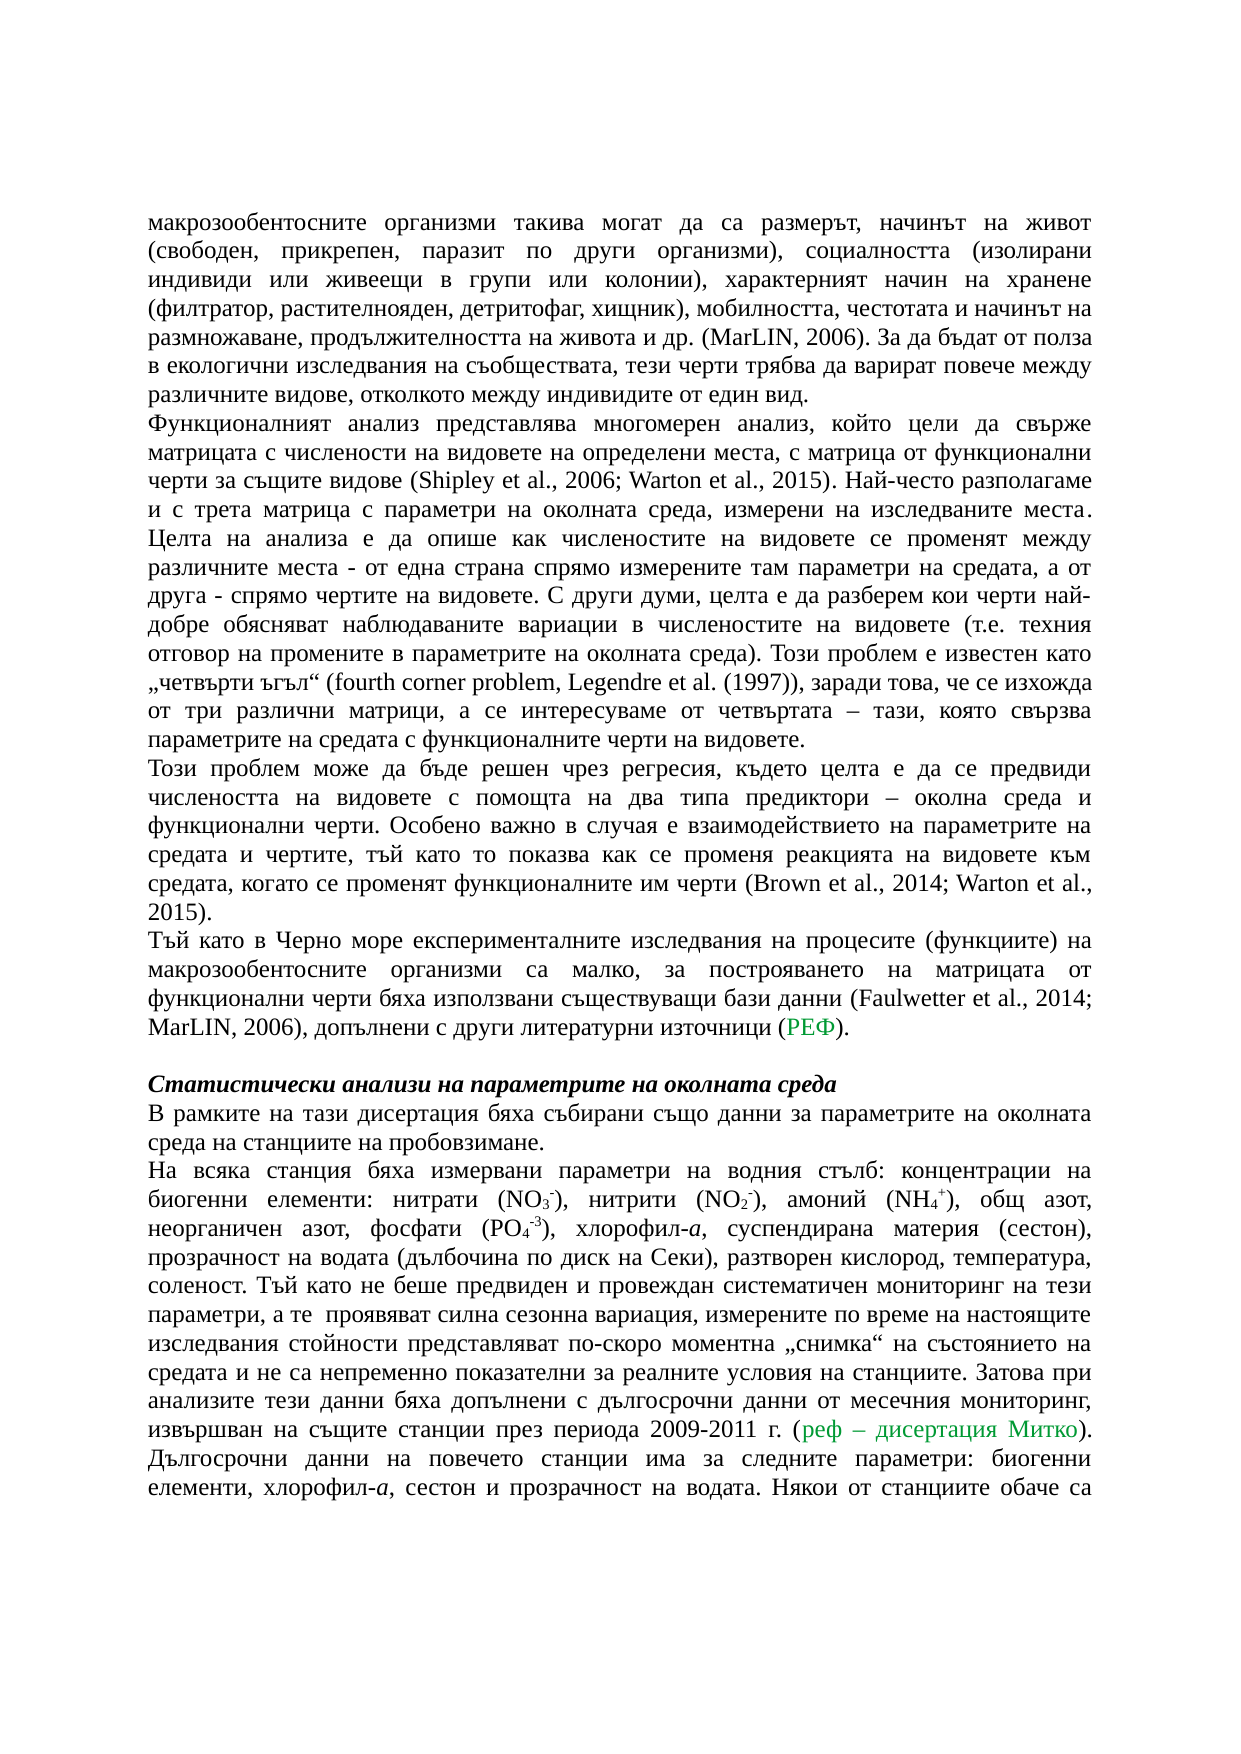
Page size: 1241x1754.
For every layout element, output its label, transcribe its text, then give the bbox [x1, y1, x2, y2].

text В рамките на тази дисертация бяха събирани също данни за параметрите на околната среда на станциите на пробовзимане. [148, 1098, 1093, 1155]
text Функционалният анализ представлява многомерен анализ, който цели да свърже матрицата с числености на видовете на определени места, с матрица от функционални черти за същите видове (Shipley et al., 2006; Warton et al., 2015). Най-често разполагаме и с трета матрица с параметри на околната среда, измерени на изследваните места. Целта на анализа е да опише как численостите на видовете се променят между различните места - от една страна спрямо измерените там параметри на средата, а от друга - спрямо чертите на видовете. С други думи, целта е да разберем кои черти най-добре обясняват наблюдаваните вариации в численостите на видовете (т.е. техния отговор на промените в параметрите на околната среда). Този проблем е известен като „четвърти ъгъл“ (fourth corner problem, Legendre et al. (1997)), заради това, че се изхожда от три различни матрици, а се интересуваме от четвъртата – тази, която свързва параметрите на средата с функционалните черти на видовете. [148, 408, 1093, 753]
text Статистически анализи на параметрите на околната среда [148, 1069, 1093, 1098]
text На всяка станция бяха измервани параметри на водния стълб: концентрации на биогенни елементи: нитрати (NO3-), нитрити (NO2-), амоний (NH4+), общ азот, неорганичен азот, фосфати (PO4-3), хлорофил-а, суспендирана материя (сестон), прозрачност на водата (дълбочина по диск на Секи), разтворен кислород, температура, соленост. Тъй като не беше предвиден и провеждан систематичен мониторинг на тези параметри, а те проявяват силна сезонна вариация, измерените по време на настоящите изследвания стойности представляват по-скоро моментна „снимка“ на състоянието на средата и не са непременно показателни за реалните условия на станциите. Затова при анализите тези данни бяха допълнени с дългосрочни данни от месечния мониторинг, извършван на същите станции през периода 2009-2011 г. (реф – дисертация Митко). Дългосрочни данни на повечето станции има за следните параметри: биогенни елементи, хлорофил-а, сестон и прозрачност на водата. Някои от станциите обаче са [148, 1155, 1093, 1500]
text макрозообентосните организми такива могат да са размерът, начинът на живот (свободен, прикрепен, паразит по други организми), социалността (изолирани индивиди или живеещи в групи или колонии), характерният начин на хранене (филтратор, растителнояден, детритофаг, хищник), мобилността, честотата и начинът на размножаване, продължителността на живота и др. (MarLIN, 2006). За да бъдат от полза в екологични изследвания на съобществата, тези черти трябва да варират повече между различните видове, отколкото между индивидите от един вид. [148, 207, 1093, 408]
text Тъй като в Черно море експерименталните изследвания на процесите (функциите) на макрозообентосните организми са малко, за построяването на матрицата от функционални черти бяха използвани съществуващи бази данни (Faulwetter et al., 2014; MarLIN, 2006), допълнени с други литературни източници (РЕФ). [148, 925, 1093, 1040]
text Този проблем може да бъде решен чрез регресия, където целта е да се предвиди числеността на видовете с помощта на два типа предиктори – околна среда и функционални черти. Особено важно в случая е взаимодействието на параметрите на средата и чертите, тъй като то показва как се променя реакцията на видовете към средата, когато се променят функционалните им черти (Brown et al., 2014; Warton et al., 2015). [148, 753, 1093, 925]
